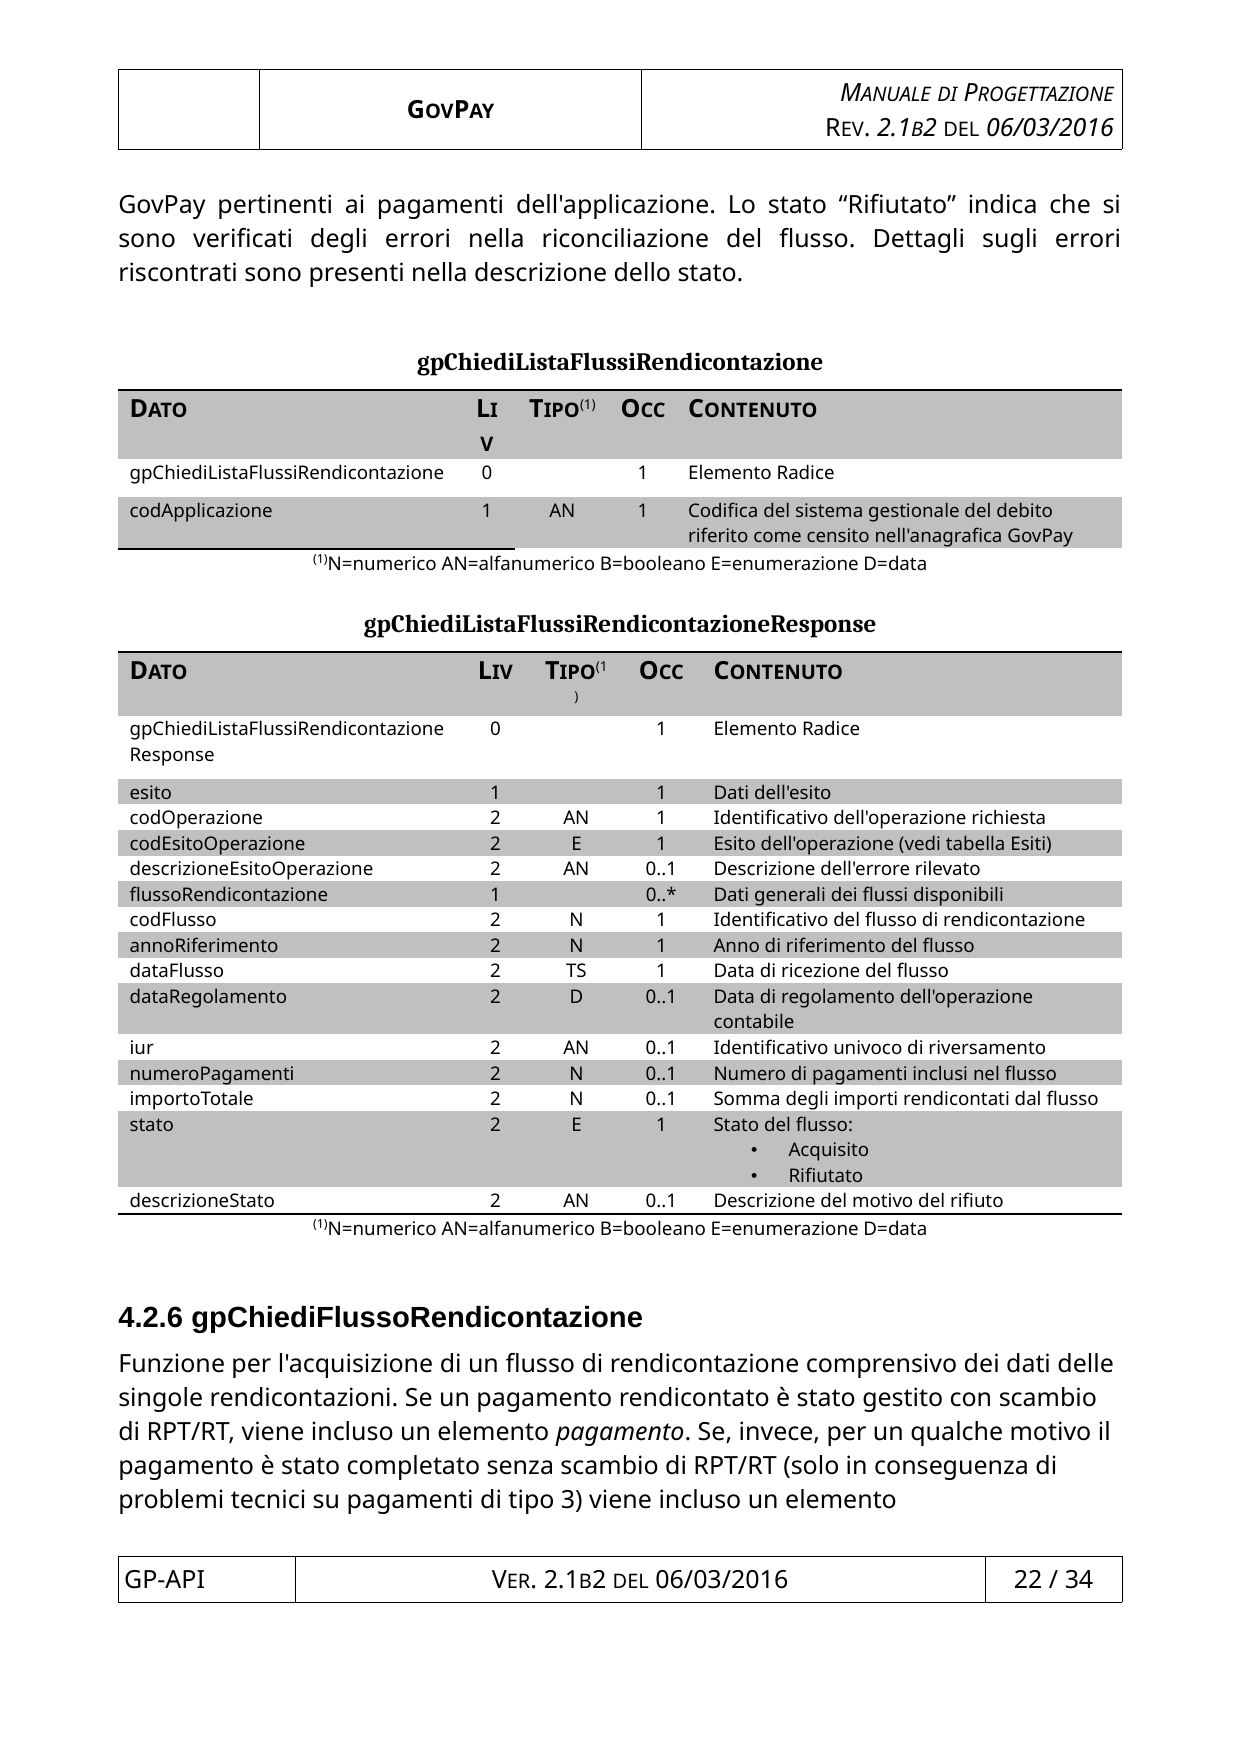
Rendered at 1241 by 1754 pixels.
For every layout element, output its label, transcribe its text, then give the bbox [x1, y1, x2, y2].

table_cell [532, 881, 620, 907]
table_cell Identificativo del flusso di rendicontazione [702, 907, 1122, 932]
table_cell Esito dell'operazione (vedi tabella Esiti) [702, 830, 1122, 856]
table_cell Descrizione del motivo del rifiuto [702, 1188, 1122, 1213]
table_cell 1 [620, 932, 702, 958]
table_cell AN [532, 1188, 620, 1213]
table_cell 2 [458, 983, 532, 1034]
table_cell 2 [458, 856, 532, 881]
table_cell iur [118, 1034, 458, 1060]
table_cell dataRegolamento [118, 983, 458, 1034]
table_cell E [532, 1111, 620, 1187]
table_cell [532, 779, 620, 804]
table_cell Contenuto [677, 391, 1122, 459]
text (1)N=numerico AN=alfanumerico B=booleano E=enumerazione D=data [118, 1215, 1122, 1241]
table_cell 2 [458, 907, 532, 932]
table_cell 1 [620, 830, 702, 856]
table_cell Identificativo univoco di riversamento [702, 1034, 1122, 1060]
table_cell Somma degli importi rendicontati dal flusso [702, 1085, 1122, 1111]
table_cell 0..1 [620, 1085, 702, 1111]
table_cell 1 [458, 881, 532, 907]
text GovPay pertinenti ai pagamenti dell'applicazione. Lo stato “Rifiutato” indica che si sono verificati degli errori nella riconciliazione del flusso. Dettagli sugli errori riscontrati sono presenti nella descrizione dello stato. [118, 186, 1122, 288]
table_cell TS [532, 958, 620, 983]
table_cell 1 [620, 958, 702, 983]
table_cell N [532, 1060, 620, 1085]
table_cell Occ [609, 391, 677, 459]
table_cell 0..1 [620, 856, 702, 881]
table_cell Descrizione dell'errore rilevato [702, 856, 1122, 881]
table_cell 1 [620, 907, 702, 932]
table_cell codOperazione [118, 805, 458, 830]
table_cell 0..1 [620, 1060, 702, 1085]
table_cell dataFlusso [118, 958, 458, 983]
table_cell codEsitoOperazione [118, 830, 458, 856]
table_cell 1 [620, 805, 702, 830]
table_cell 1 [458, 779, 532, 804]
table_cell Data di regolamento dell'operazione contabile [702, 983, 1122, 1034]
table_cell 1 [609, 459, 677, 497]
table_cell Tipo(1) [532, 653, 620, 716]
table_cell AN [532, 1034, 620, 1060]
table_cell 1 [620, 779, 702, 804]
table_cell Occ [620, 653, 702, 716]
table_cell 2 [458, 830, 532, 856]
table_cell descrizioneStato [118, 1188, 458, 1213]
table_cell Liv [458, 391, 515, 459]
table_cell N [532, 907, 620, 932]
table_cell gpChiediListaFlussiRendicontazione [118, 459, 458, 497]
table_cell N [532, 1085, 620, 1111]
table_cell numeroPagamenti [118, 1060, 458, 1085]
table_cell AN [532, 805, 620, 830]
table_cell AN [515, 497, 609, 548]
table_cell Stato del flusso: Acquisito Rifiutato [702, 1111, 1122, 1187]
table_cell Contenuto [702, 653, 1122, 716]
table_cell 1 [620, 1111, 702, 1187]
table_header gpChiediListaFlussiRendicontazione [118, 348, 1122, 389]
table_cell Liv [458, 653, 532, 716]
table_cell 2 [458, 932, 532, 958]
table_cell Tipo(1) [515, 391, 609, 459]
table_cell [532, 716, 620, 779]
text Funzione per l'acquisizione di un flusso di rendicontazione comprensivo dei dati delle singole rendicontazioni. Se un pagamento rendicontato è stato gestito con scambio di RPT/RT, viene incluso un elemento pagamento. Se, invece, per un qualche motivo il pagamento è stato completato senza scambio di RPT/RT (solo in conseguenza di problemi tecnici su pagamenti di tipo 3) viene incluso un elemento [118, 1346, 1122, 1516]
table_cell stato [118, 1111, 458, 1187]
table_cell Dato [118, 391, 458, 459]
table_cell 2 [458, 1085, 532, 1111]
table_header gpChiediListaFlussiRendicontazioneResponse [118, 610, 1122, 651]
table_cell E [532, 830, 620, 856]
table_cell descrizioneEsitoOperazione [118, 856, 458, 881]
table_cell [515, 459, 609, 497]
table_cell esito [118, 779, 458, 804]
table_cell 1 [458, 497, 515, 548]
table_cell Codifica del sistema gestionale del debito riferito come censito nell'anagrafica GovPay [677, 497, 1122, 548]
table_cell Numero di pagamenti inclusi nel flusso [702, 1060, 1122, 1085]
table_cell 2 [458, 1060, 532, 1085]
table_cell AN [532, 856, 620, 881]
table_cell flussoRendicontazione [118, 881, 458, 907]
table_cell 1 [609, 497, 677, 548]
table_cell 2 [458, 805, 532, 830]
table_cell 1 [620, 716, 702, 779]
table_cell 0..1 [620, 1188, 702, 1213]
table_cell 2 [458, 1034, 532, 1060]
table_cell Dati dell'esito [702, 779, 1122, 804]
text (1)N=numerico AN=alfanumerico B=booleano E=enumerazione D=data [118, 550, 1122, 576]
table_cell 2 [458, 1188, 532, 1213]
table_cell annoRiferimento [118, 932, 458, 958]
table_cell N [532, 932, 620, 958]
table_cell Elemento Radice [702, 716, 1122, 779]
table_cell 0 [458, 716, 532, 779]
table_cell Anno di riferimento del flusso [702, 932, 1122, 958]
table_cell 0..* [620, 881, 702, 907]
table_cell Elemento Radice [677, 459, 1122, 497]
table_cell Dati generali dei flussi disponibili [702, 881, 1122, 907]
table_cell D [532, 983, 620, 1034]
table_cell importoTotale [118, 1085, 458, 1111]
subtitle gpChiediFlussoRendicontazione [118, 1299, 1122, 1333]
table_cell 0 [458, 459, 515, 497]
table_cell Dato [118, 653, 458, 716]
table_cell 2 [458, 958, 532, 983]
table_cell 0..1 [620, 1034, 702, 1060]
table_cell gpChiediListaFlussiRendicontazioneResponse [118, 716, 458, 779]
table_cell 2 [458, 1111, 532, 1187]
table_cell Data di ricezione del flusso [702, 958, 1122, 983]
table_cell 0..1 [620, 983, 702, 1034]
table_cell codFlusso [118, 907, 458, 932]
table_cell Identificativo dell'operazione richiesta [702, 805, 1122, 830]
table_cell codApplicazione [118, 497, 458, 548]
